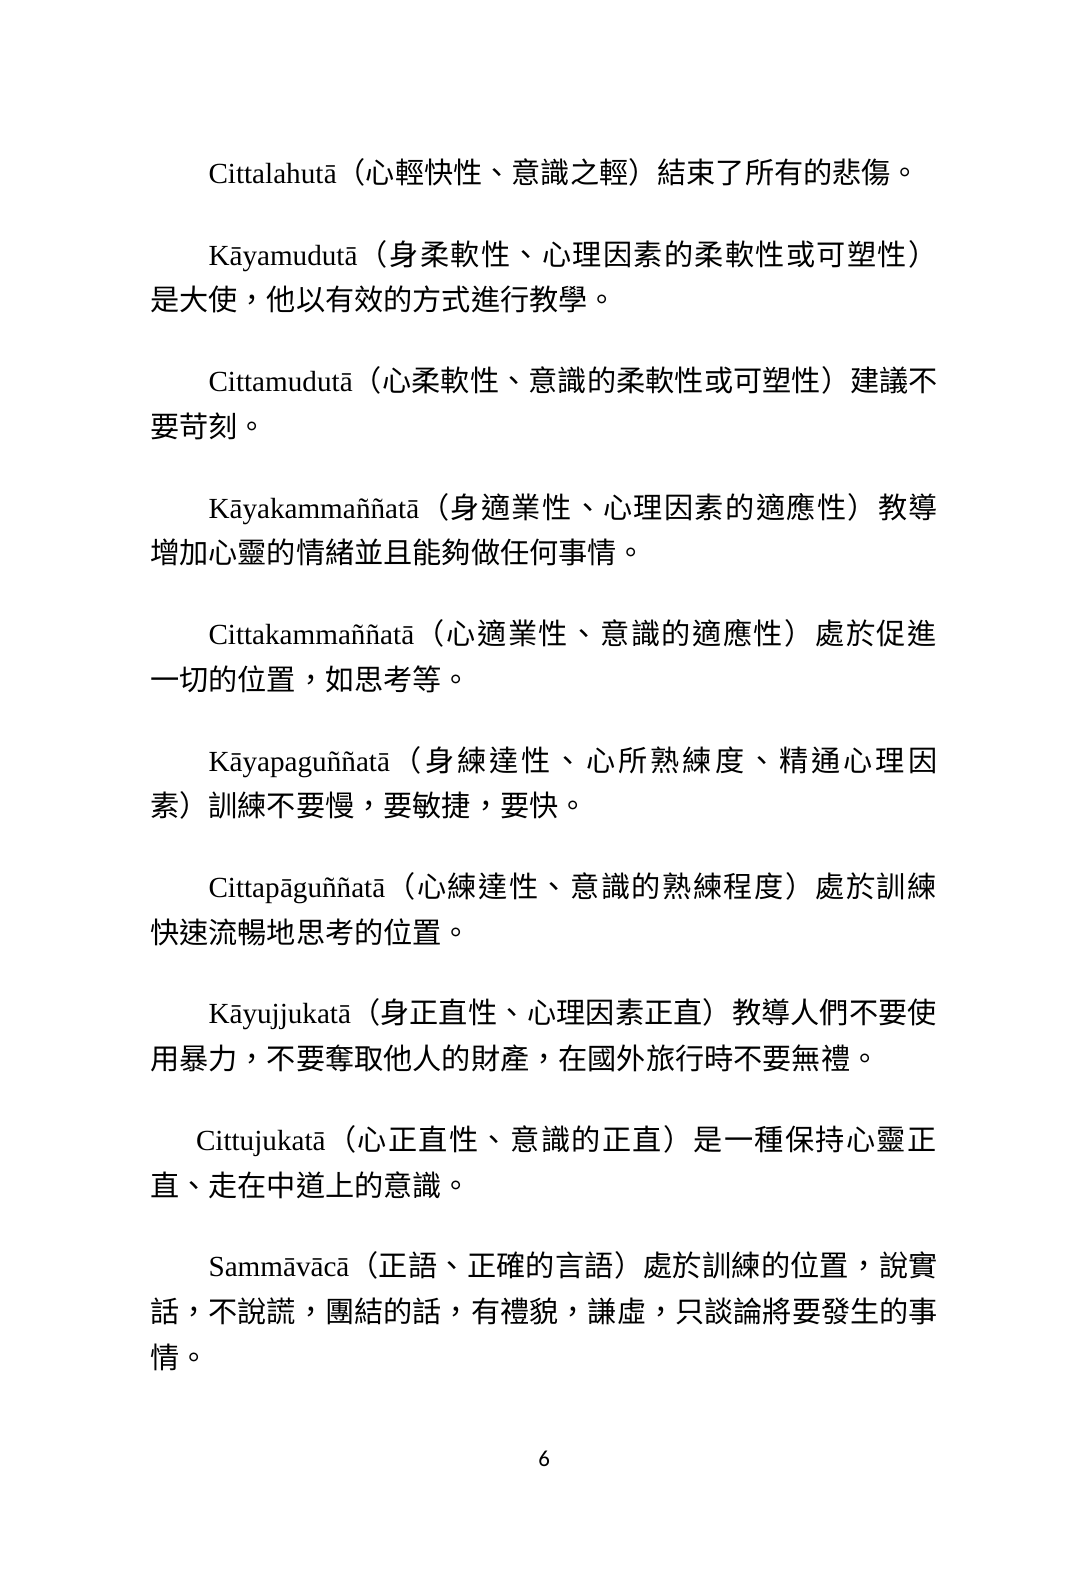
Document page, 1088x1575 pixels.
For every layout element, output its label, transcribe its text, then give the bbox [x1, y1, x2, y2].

text Kāyapaguññatā（身練達性、心所熟練度、精通心理因素）訓練不要慢，要敏捷，要快。 [150, 737, 938, 825]
text Kāyakammaññatā（身適業性、心理因素的適應性）教導增加心靈的情緒並且能夠做任何事情。 [150, 484, 938, 572]
text Cittakammaññatā（心適業性、意識的適應性）處於促進一切的位置，如思考等。 [150, 611, 938, 699]
text Cittujukatā（心正直性、意識的正直）是一種保持心靈正直、走在中道上的意識。 [150, 1116, 938, 1204]
text Kāyujjukatā（身正直性、心理因素正直）教導人們不要使用暴力，不要奪取他人的財產，在國外旅行時不要無禮。 [150, 990, 938, 1078]
text Cittapāguññatā（心練達性、意識的熟練程度）處於訓練快速流暢地思考的位置。 [150, 863, 938, 952]
text Kāyamudutā（身柔軟性、心理因素的柔軟性或可塑性）是大使，他以有效的方式進行教學。 [150, 231, 938, 319]
text Cittamudutā（心柔軟性、意識的柔軟性或可塑性）建議不要苛刻。 [150, 358, 938, 446]
text Cittalahutā（心輕快性、意識之輕）結束了所有的悲傷。 [150, 150, 938, 192]
text Sammāvācā（正語、正確的言語）處於訓練的位置，說實話，不說謊，團結的話，有禮貌，謙虛，只談論將要發生的事情。 [150, 1243, 938, 1377]
